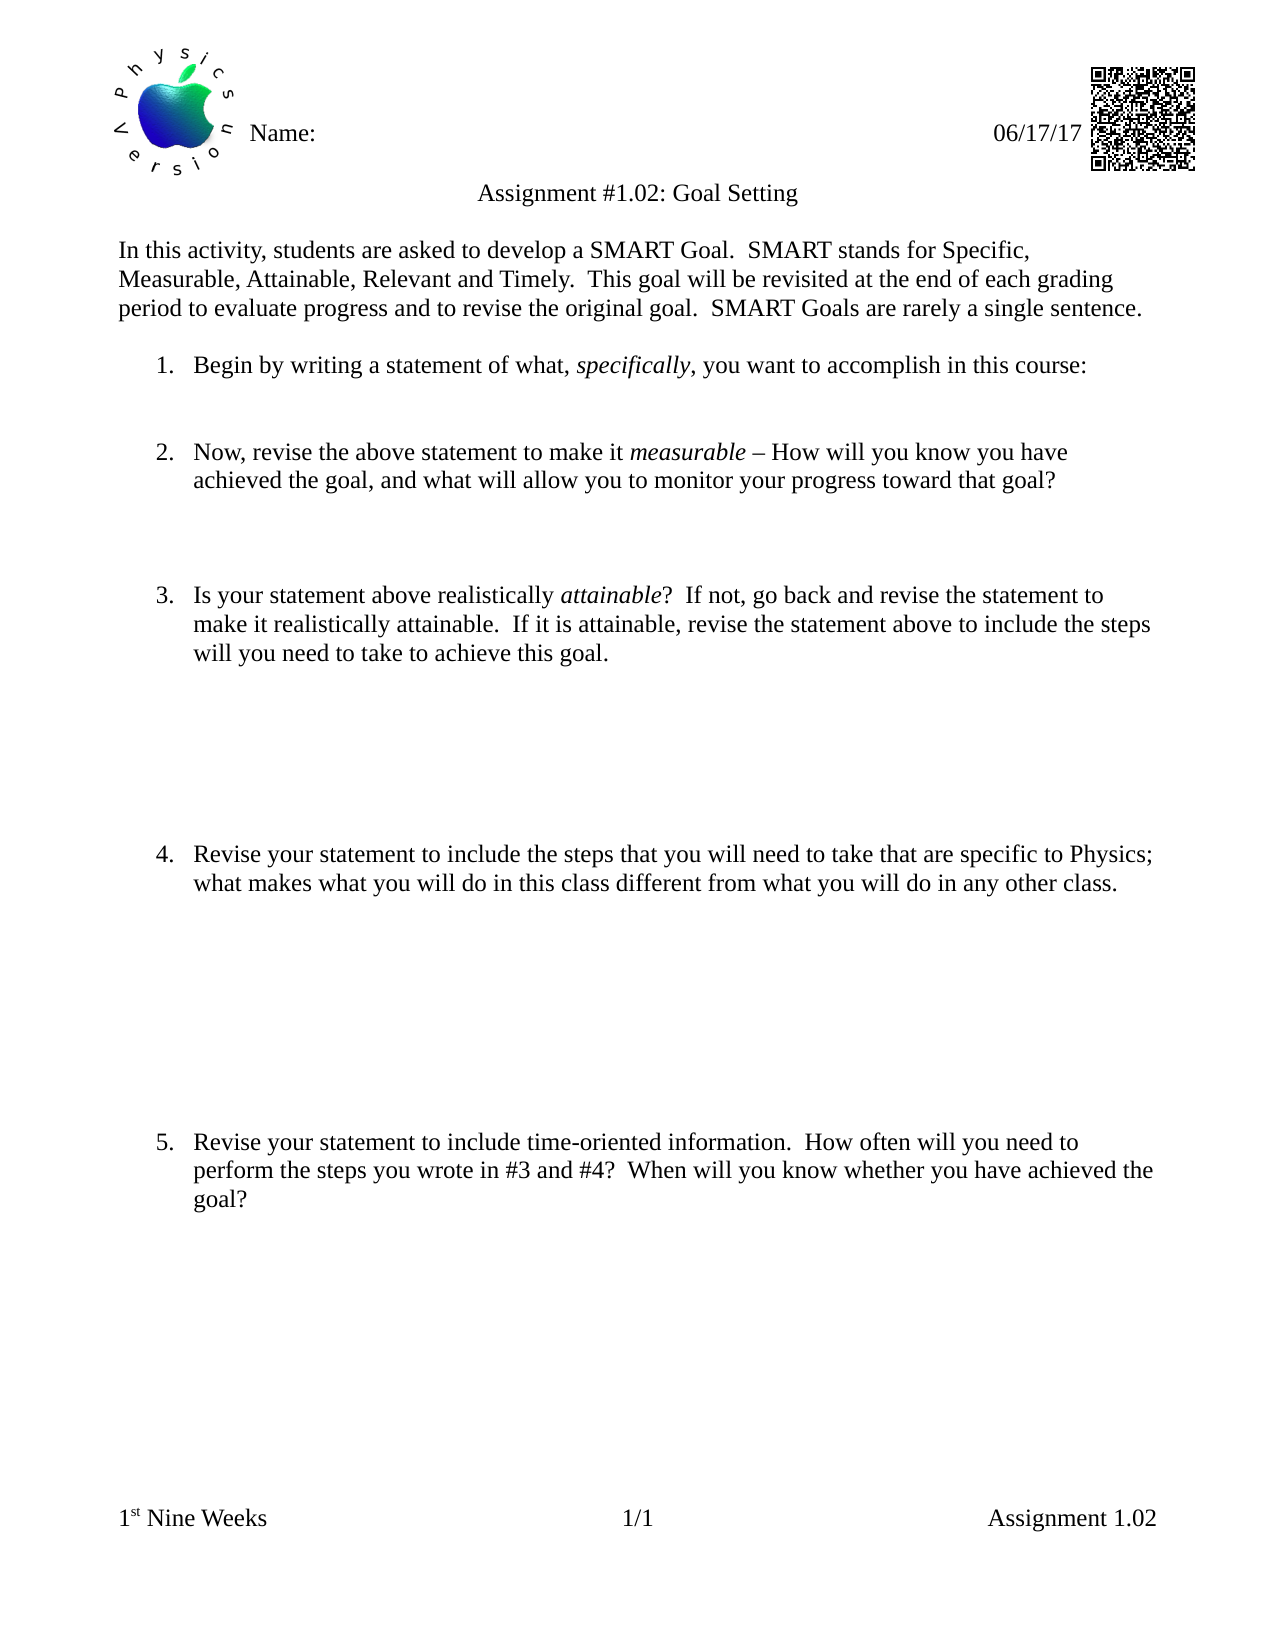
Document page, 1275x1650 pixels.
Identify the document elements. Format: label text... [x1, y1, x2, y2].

text In this activity, students are asked to develop a SMART Goal. SMART stands for Specific, Measurable, Attainable, Relevant and Timely. This goal will be revisited at the end of each grading period to evaluate progress and to revise the original goal. SMART Goals are rarely a single sentence. [118, 236, 1157, 322]
list Now, revise the above statement to make it measurable – How will you know you have achieved the goal, and what will allow you to monitor your progress toward that goal? [156, 437, 1157, 494]
text Assignment #1.02: Goal Setting [118, 176, 1157, 207]
list Revise your statement to include the steps that you will need to take that are specific to Physics; what makes what you will do in this class different from what you will do in any other class. [156, 839, 1157, 897]
picture [113, 48, 234, 176]
list Begin by writing a statement of what, specifically, you want to accomplish in this course: [156, 351, 1157, 379]
list Revise your statement to include time-oriented information. How often will you need to perform the steps you wrote in #3 and #4? When will you know whether you have achieved the goal? [156, 1127, 1157, 1213]
picture [1082, 58, 1203, 179]
list Is your statement above realistically attainable? If not, go back and revise the statement to make it realistically attainable. If it is attainable, revise the statement above to include the steps will you need to take to achieve this goal. [156, 581, 1157, 667]
